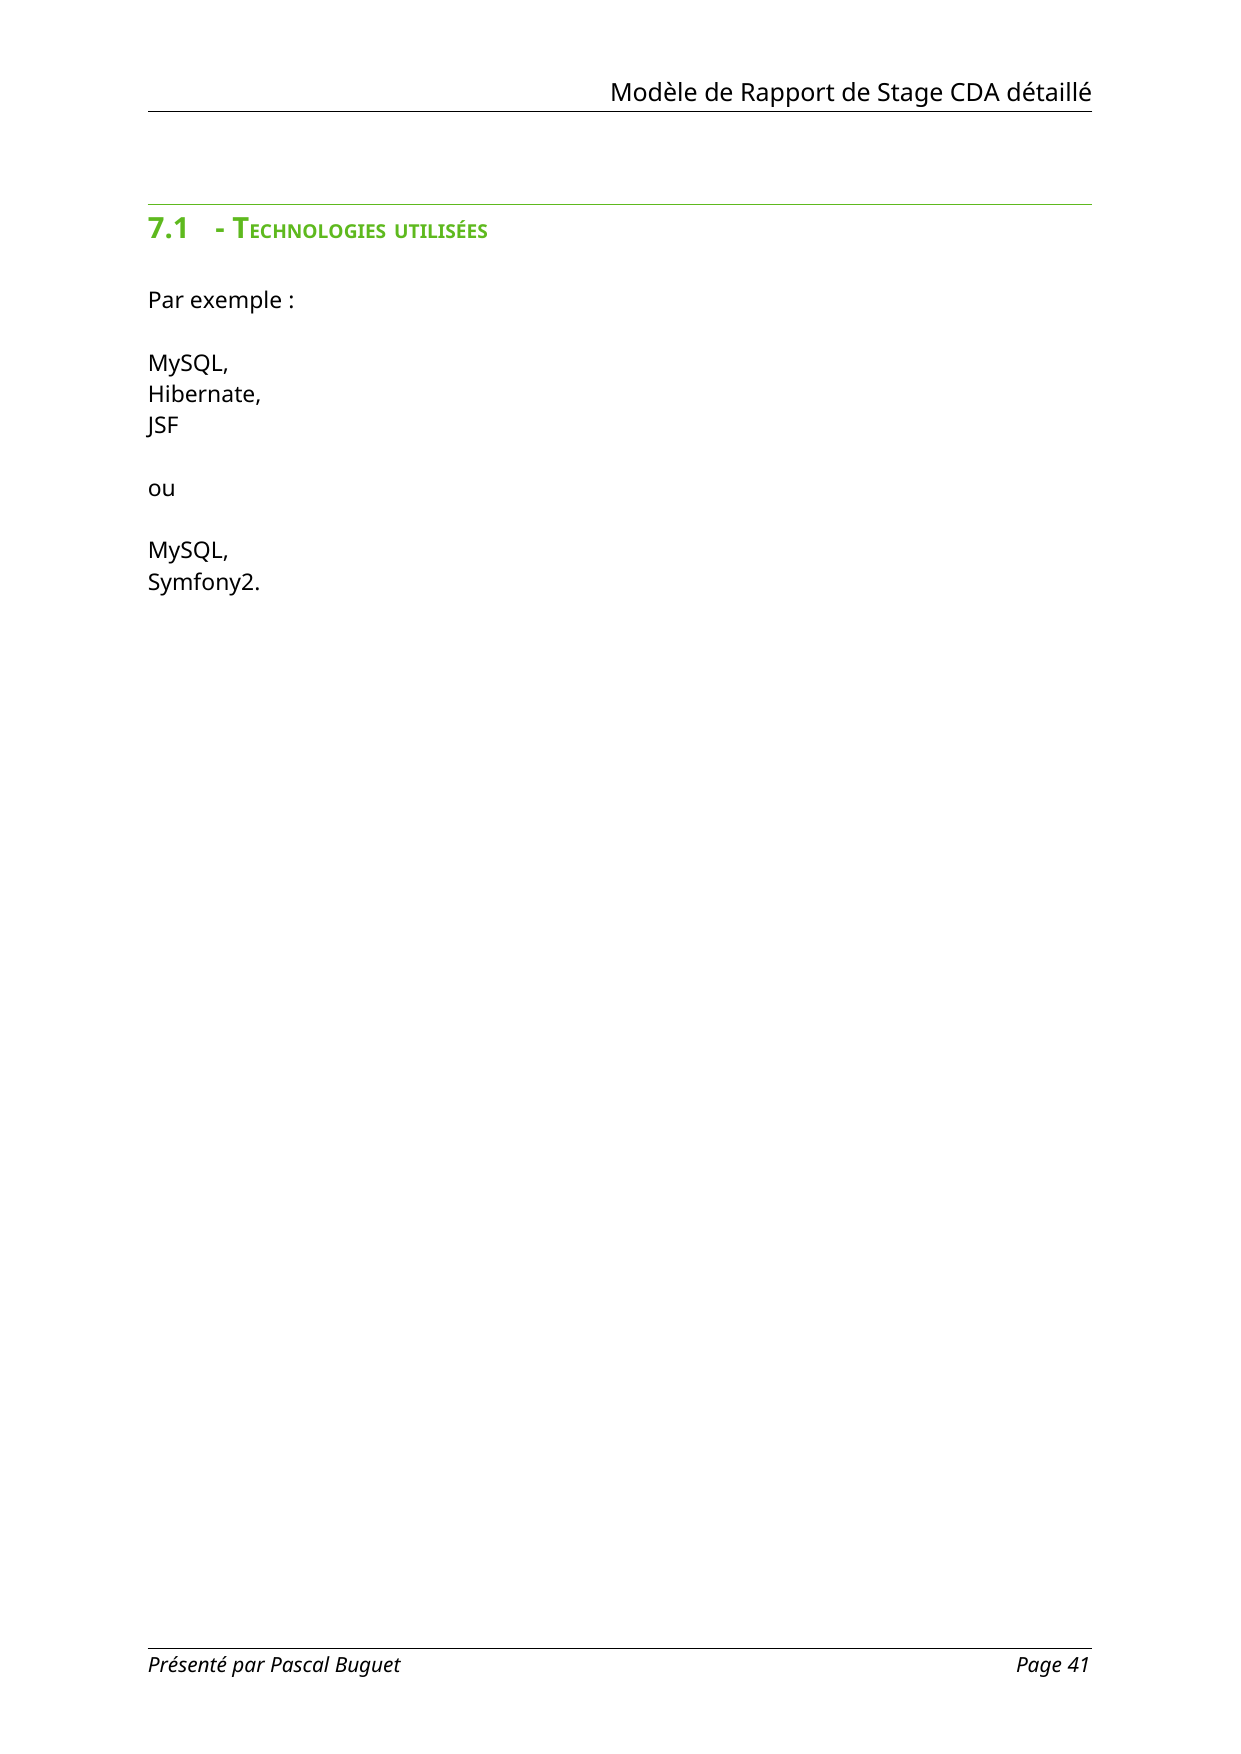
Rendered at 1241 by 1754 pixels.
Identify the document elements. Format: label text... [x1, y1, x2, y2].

text MySQL, [148, 534, 1092, 566]
text JSF [148, 409, 1092, 441]
text MySQL, [148, 347, 1092, 378]
text Hibernate, [148, 378, 1092, 409]
subtitle - Technologies utilisées [148, 205, 1092, 247]
text Symfony2. [148, 566, 1092, 597]
text Par exemple : [148, 284, 1092, 316]
text ou [148, 472, 1092, 503]
